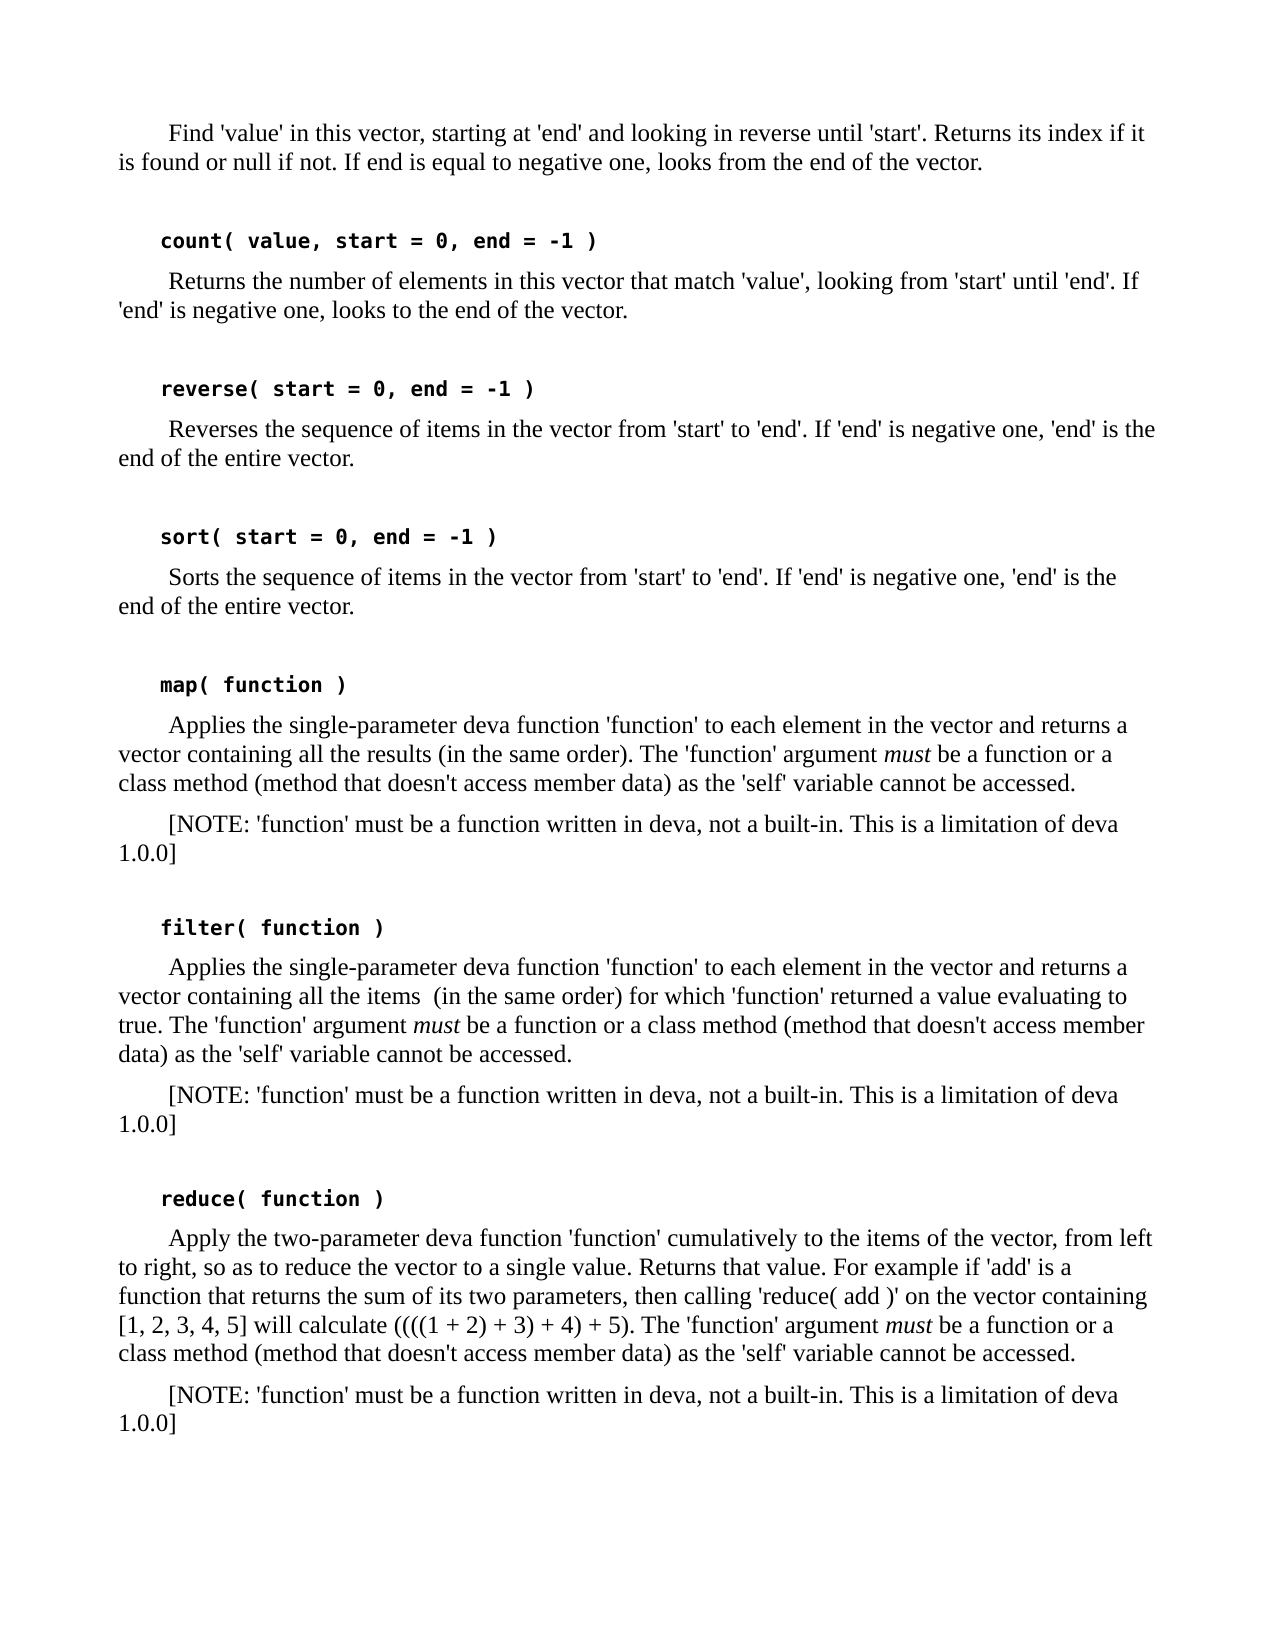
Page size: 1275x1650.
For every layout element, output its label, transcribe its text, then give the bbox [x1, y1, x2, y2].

text [NOTE: 'function' must be a function written in deva, not a built-in. This is a limitation of deva 1.0.0] [118, 809, 1157, 866]
text Applies the single-parameter deva function 'function' to each element in the vector and returns a vector containing all the items (in the same order) for which 'function' returned a value evaluating to true. The 'function' argument must be a function or a class method (method that doesn't access member data) as the 'self' variable cannot be accessed. [118, 952, 1157, 1067]
text [NOTE: 'function' must be a function written in deva, not a built-in. This is a limitation of deva 1.0.0] [118, 1080, 1157, 1137]
text Sorts the sequence of items in the vector from 'start' to 'end'. If 'end' is negative one, 'end' is the end of the entire vector. [118, 562, 1157, 620]
text filter( function ) [118, 916, 1157, 940]
text Applies the single-parameter deva function 'function' to each element in the vector and returns a vector containing all the results (in the same order). The 'function' argument must be a function or a class method (method that doesn't access member data) as the 'self' variable cannot be accessed. [118, 710, 1157, 796]
text sort( start = 0, end = -1 ) [118, 525, 1157, 550]
text reverse( start = 0, end = -1 ) [118, 377, 1157, 402]
text Find 'value' in this vector, starting at 'end' and looking in reverse until 'start'. Returns its index if it is found or null if not. If end is equal to negative one, looks from the end of the vector. [118, 118, 1157, 176]
text map( function ) [118, 673, 1157, 698]
text count( value, start = 0, end = -1 ) [118, 229, 1157, 254]
text Apply the two-parameter deva function 'function' cumulatively to the items of the vector, from left to right, so as to reduce the vector to a single value. Returns that value. For example if 'add' is a function that returns the sum of its two parameters, then calling 'reduce( add )' on the vector containing [1, 2, 3, 4, 5] will calculate ((((1 + 2) + 3) + 4) + 5). The 'function' argument must be a function or a class method (method that doesn't access member data) as the 'self' variable cannot be accessed. [118, 1223, 1157, 1367]
text Reverses the sequence of items in the vector from 'start' to 'end'. If 'end' is negative one, 'end' is the end of the entire vector. [118, 414, 1157, 472]
text [NOTE: 'function' must be a function written in deva, not a built-in. This is a limitation of deva 1.0.0] [118, 1380, 1157, 1437]
text reduce( function ) [118, 1187, 1157, 1211]
text Returns the number of elements in this vector that match 'value', looking from 'start' until 'end'. If 'end' is negative one, looks to the end of the vector. [118, 266, 1157, 324]
